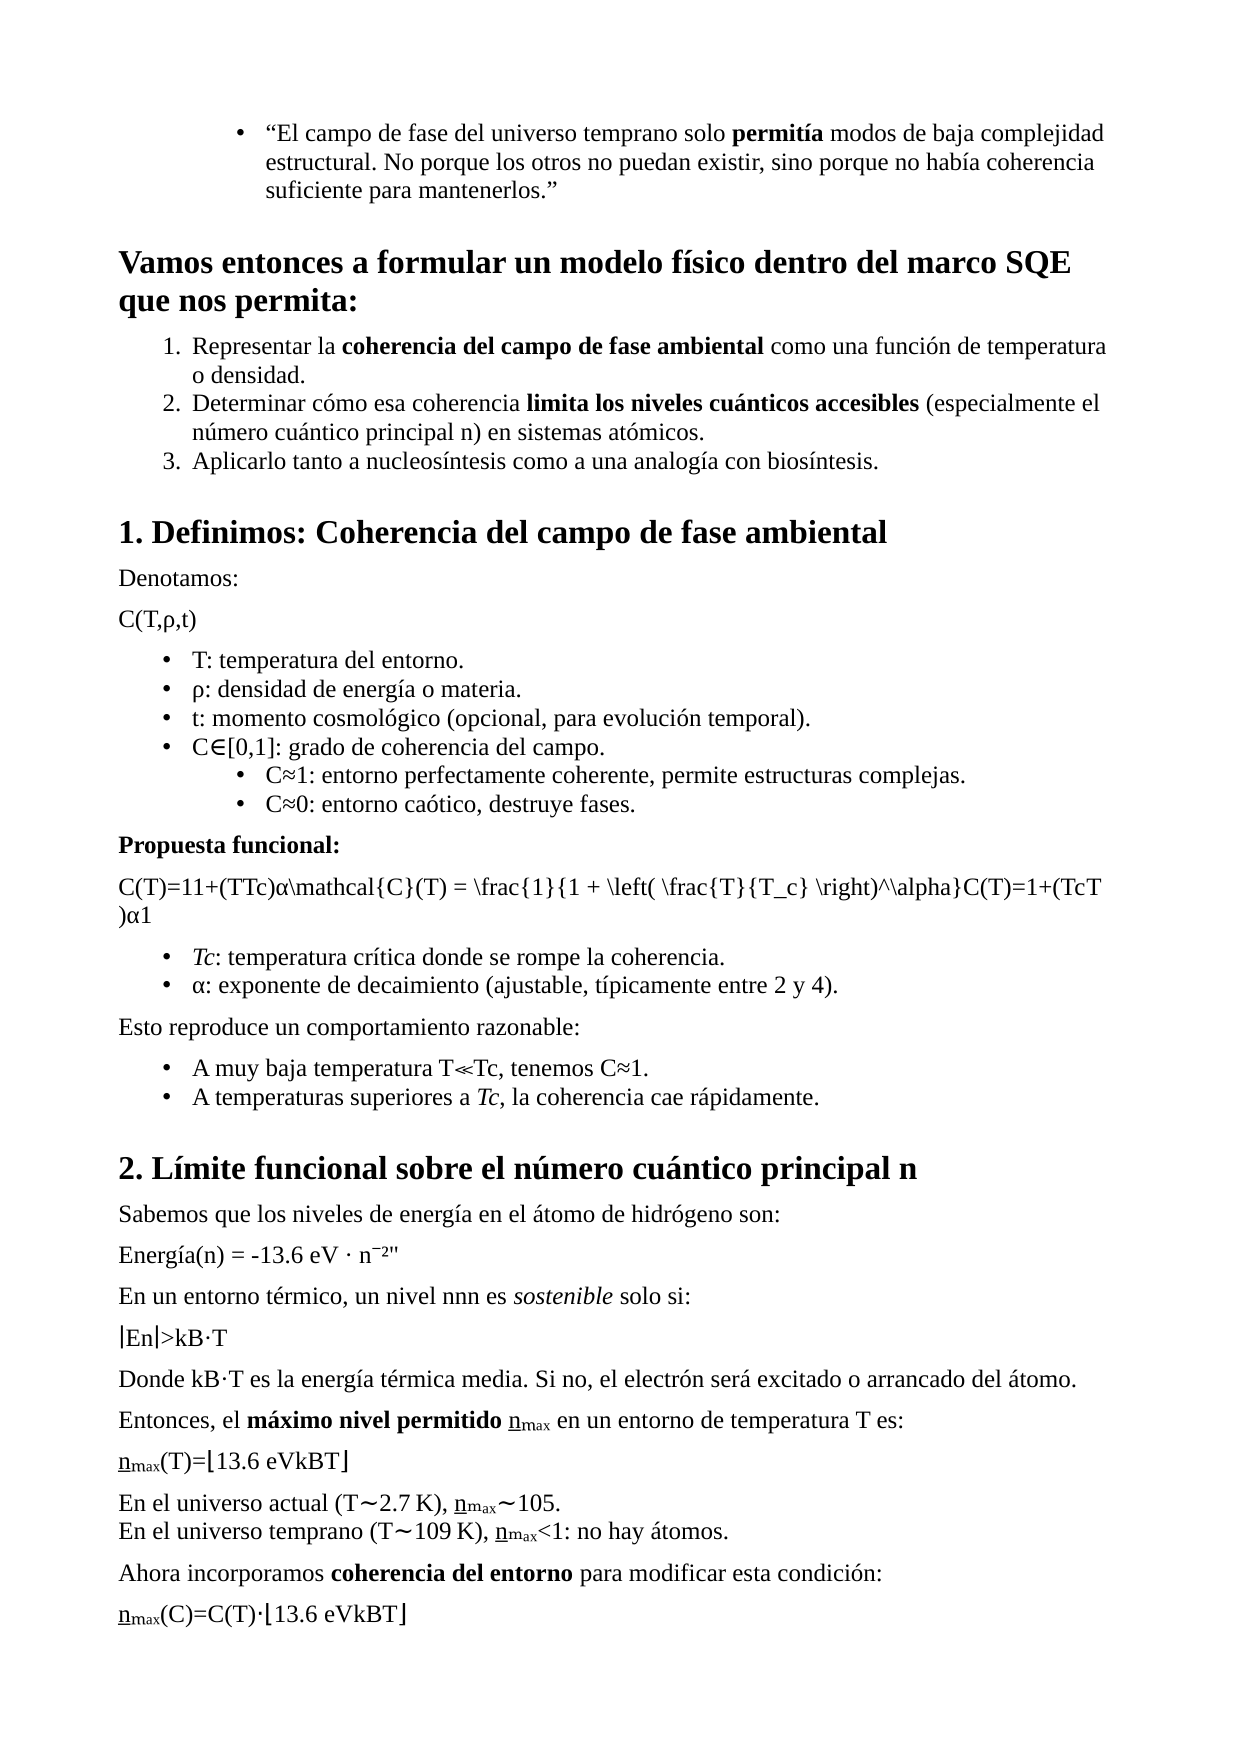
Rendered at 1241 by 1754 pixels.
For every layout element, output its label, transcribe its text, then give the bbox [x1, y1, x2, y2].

text C(T,ρ,t) [118, 604, 1122, 633]
text Sabemos que los niveles de energía en el átomo de hidrógeno son: [118, 1199, 1122, 1228]
text Ahora incorporamos coherencia del entorno para modificar esta condición: [118, 1558, 1122, 1586]
list α: exponente de decaimiento (ajustable, típicamente entre 2 y 4). [162, 971, 1122, 999]
list C≈0: entorno caótico, destruye fases. [236, 789, 1122, 818]
list “El campo de fase del universo temprano solo permitía modos de baja complejidad estructural. No porque los otros no puedan existir, sino porque no había coherencia suficiente para mantenerlos.” [236, 118, 1122, 204]
text Energía(n) = -13.6 eV · n⁻²" [118, 1240, 1122, 1269]
list Determinar cómo esa coherencia limita los niveles cuánticos accesibles (especialmente el número cuántico principal n) en sistemas atómicos. [162, 388, 1122, 446]
list ρ: densidad de energía o materia. [162, 674, 1122, 703]
text Entonces, el máximo nivel permitido n̲ₘₐₓ​ en un entorno de temperatura T es: [118, 1405, 1122, 1434]
subtitle 1. Definimos: Coherencia del campo de fase ambiental [118, 512, 1122, 551]
list Representar la coherencia del campo de fase ambiental como una función de temperatura o densidad. [162, 331, 1122, 388]
text Propuesta funcional: [118, 831, 1122, 859]
list T: temperatura del entorno. [162, 646, 1122, 674]
list C∈[0,1]: grado de coherencia del campo. [162, 732, 1122, 761]
text Denotamos: [118, 563, 1122, 592]
text Donde kB·T es la energía térmica media. Si no, el electrón será excitado o arrancado del átomo. [118, 1364, 1122, 1393]
subtitle 2. Límite funcional sobre el número cuántico principal n [118, 1148, 1122, 1186]
text En el universo actual (T∼2.7 K), n̲ₘₐₓ∼105. En el universo temprano (T∼109 K), n̲ₘₐₓ<1: no hay átomos. [118, 1488, 1122, 1545]
text ∣En∣>kB·T [118, 1323, 1122, 1351]
list Tc​: temperatura crítica donde se rompe la coherencia. [162, 942, 1122, 971]
text n̲ₘₐₓ(C)=C(T)⋅⌊13.6 eVkBT⌋ [118, 1599, 1122, 1628]
list A temperaturas superiores a Tc​, la coherencia cae rápidamente. [162, 1082, 1122, 1111]
text n̲ₘₐₓ(T)=⌊13.6 eVkBT⌋ [118, 1446, 1122, 1475]
list t: momento cosmológico (opcional, para evolución temporal). [162, 703, 1122, 732]
list C≈1: entorno perfectamente coherente, permite estructuras complejas. [236, 761, 1122, 789]
text Esto reproduce un comportamiento razonable: [118, 1012, 1122, 1041]
list A muy baja temperatura T≪Tc​, tenemos C≈1. [162, 1053, 1122, 1082]
text C(T)=11+(TTc)α\mathcal{C}(T) = \frac{1}{1 + \left( \frac{T}{T_c} \right)^\alpha}C(T)=1+(Tc​T​)α1​ [118, 872, 1122, 929]
list Aplicarlo tanto a nucleosíntesis como a una analogía con biosíntesis. [162, 446, 1122, 475]
text En un entorno térmico, un nivel nnn es sostenible solo si: [118, 1281, 1122, 1310]
subtitle Vamos entonces a formular un modelo físico dentro del marco SQE que nos permita: [118, 242, 1122, 318]
